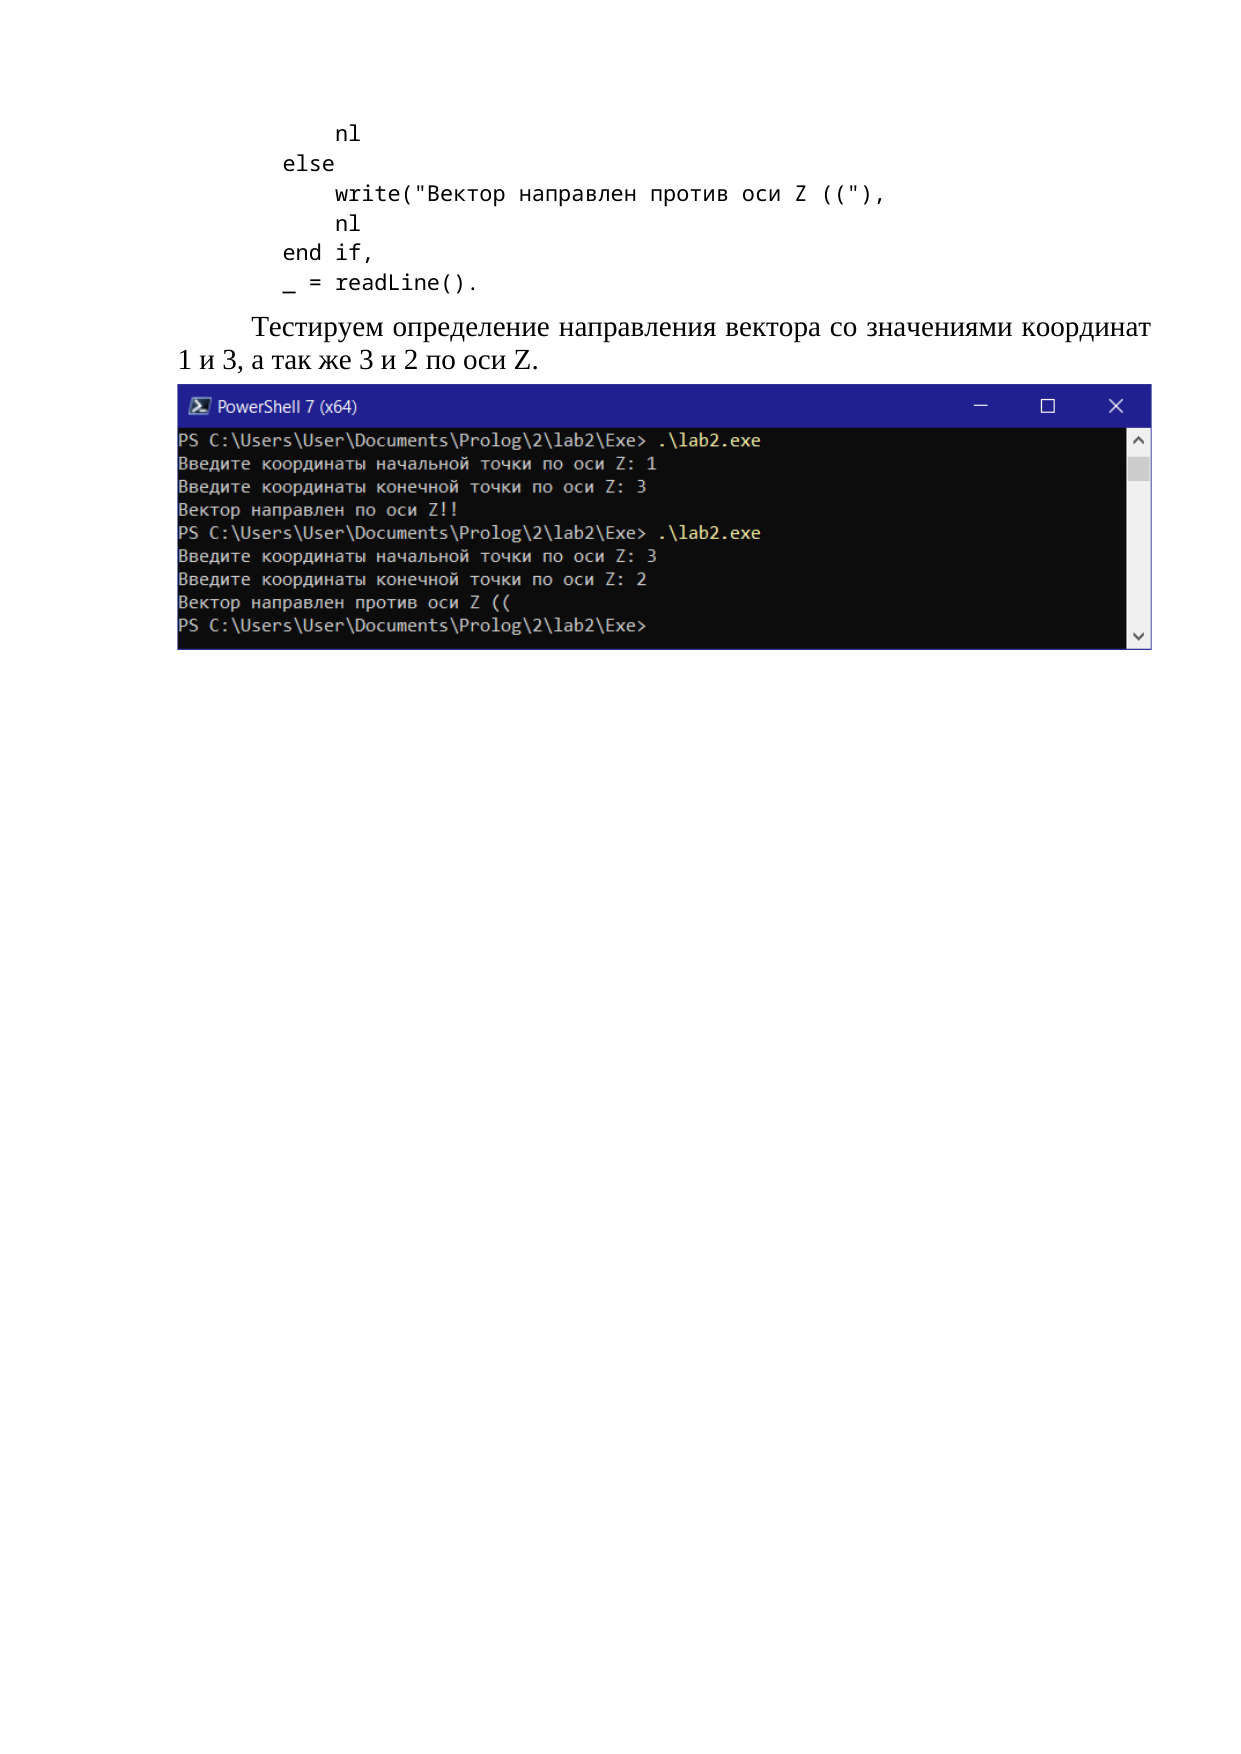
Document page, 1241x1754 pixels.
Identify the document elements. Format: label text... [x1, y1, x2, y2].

text write("Вектор направлен против оси Z (("), [177, 178, 1152, 207]
text nl [177, 207, 1152, 237]
text end if, [177, 237, 1152, 267]
text _ = readLine(). [177, 267, 1152, 297]
text nl [177, 118, 1152, 148]
picture [177, 384, 1152, 650]
text else [177, 148, 1152, 178]
text Тестируем определение направления вектора со значениями координат 1 и 3, а так же 3 и 2 по оси Z. [177, 309, 1152, 376]
